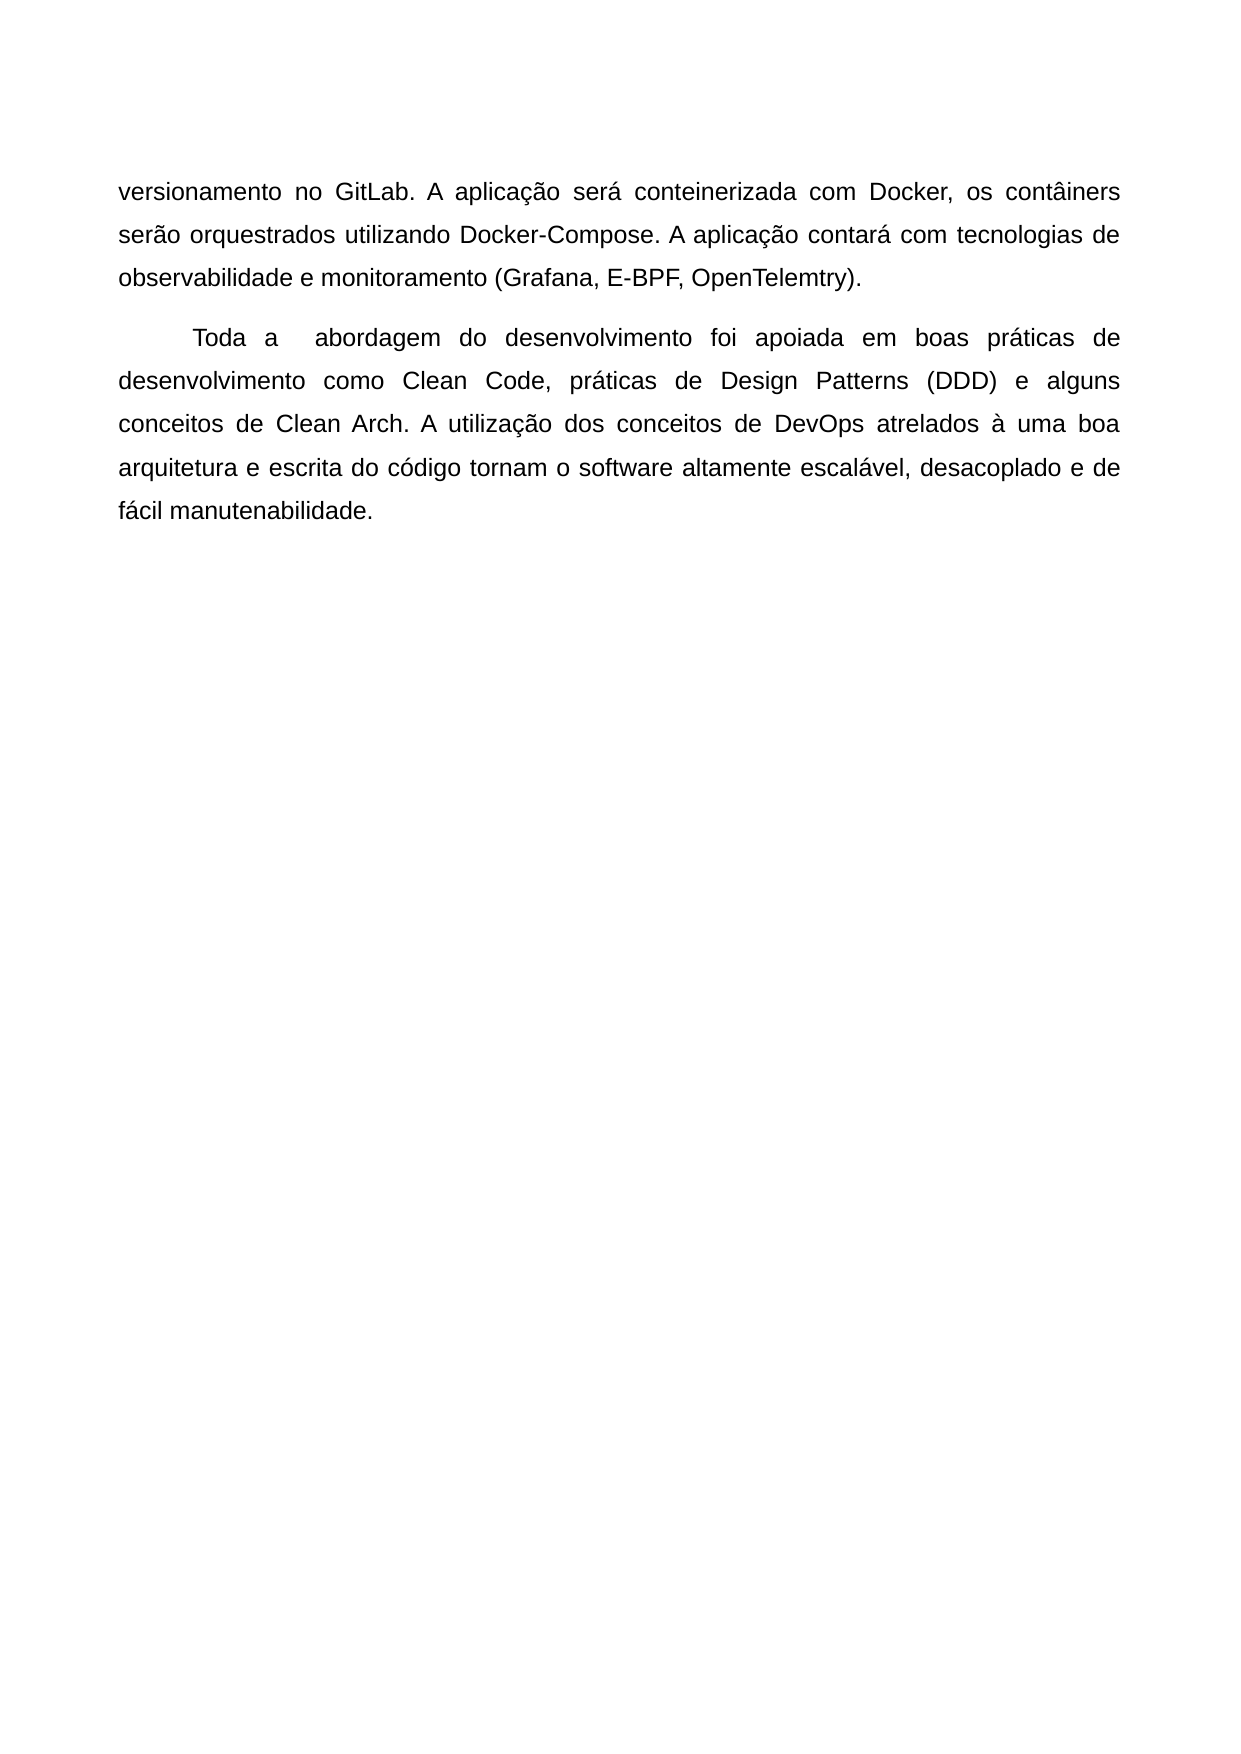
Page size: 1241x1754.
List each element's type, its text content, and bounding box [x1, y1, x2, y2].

text Toda a abordagem do desenvolvimento foi apoiada em boas práticas de desenvolvimento como Clean Code, práticas de Design Patterns (DDD) e alguns conceitos de Clean Arch. A utilização dos conceitos de DevOps atrelados à uma boa arquitetura e escrita do código tornam o software altamente escalável, desacoplado e de fácil manutenabilidade. [118, 323, 1122, 524]
text versionamento no GitLab. A aplicação será conteinerizada com Docker, os contâiners serão orquestrados utilizando Docker-Compose. A aplicação contará com tecnologias de observabilidade e monitoramento (Grafana, E-BPF, OpenTelemtry). [118, 177, 1122, 292]
